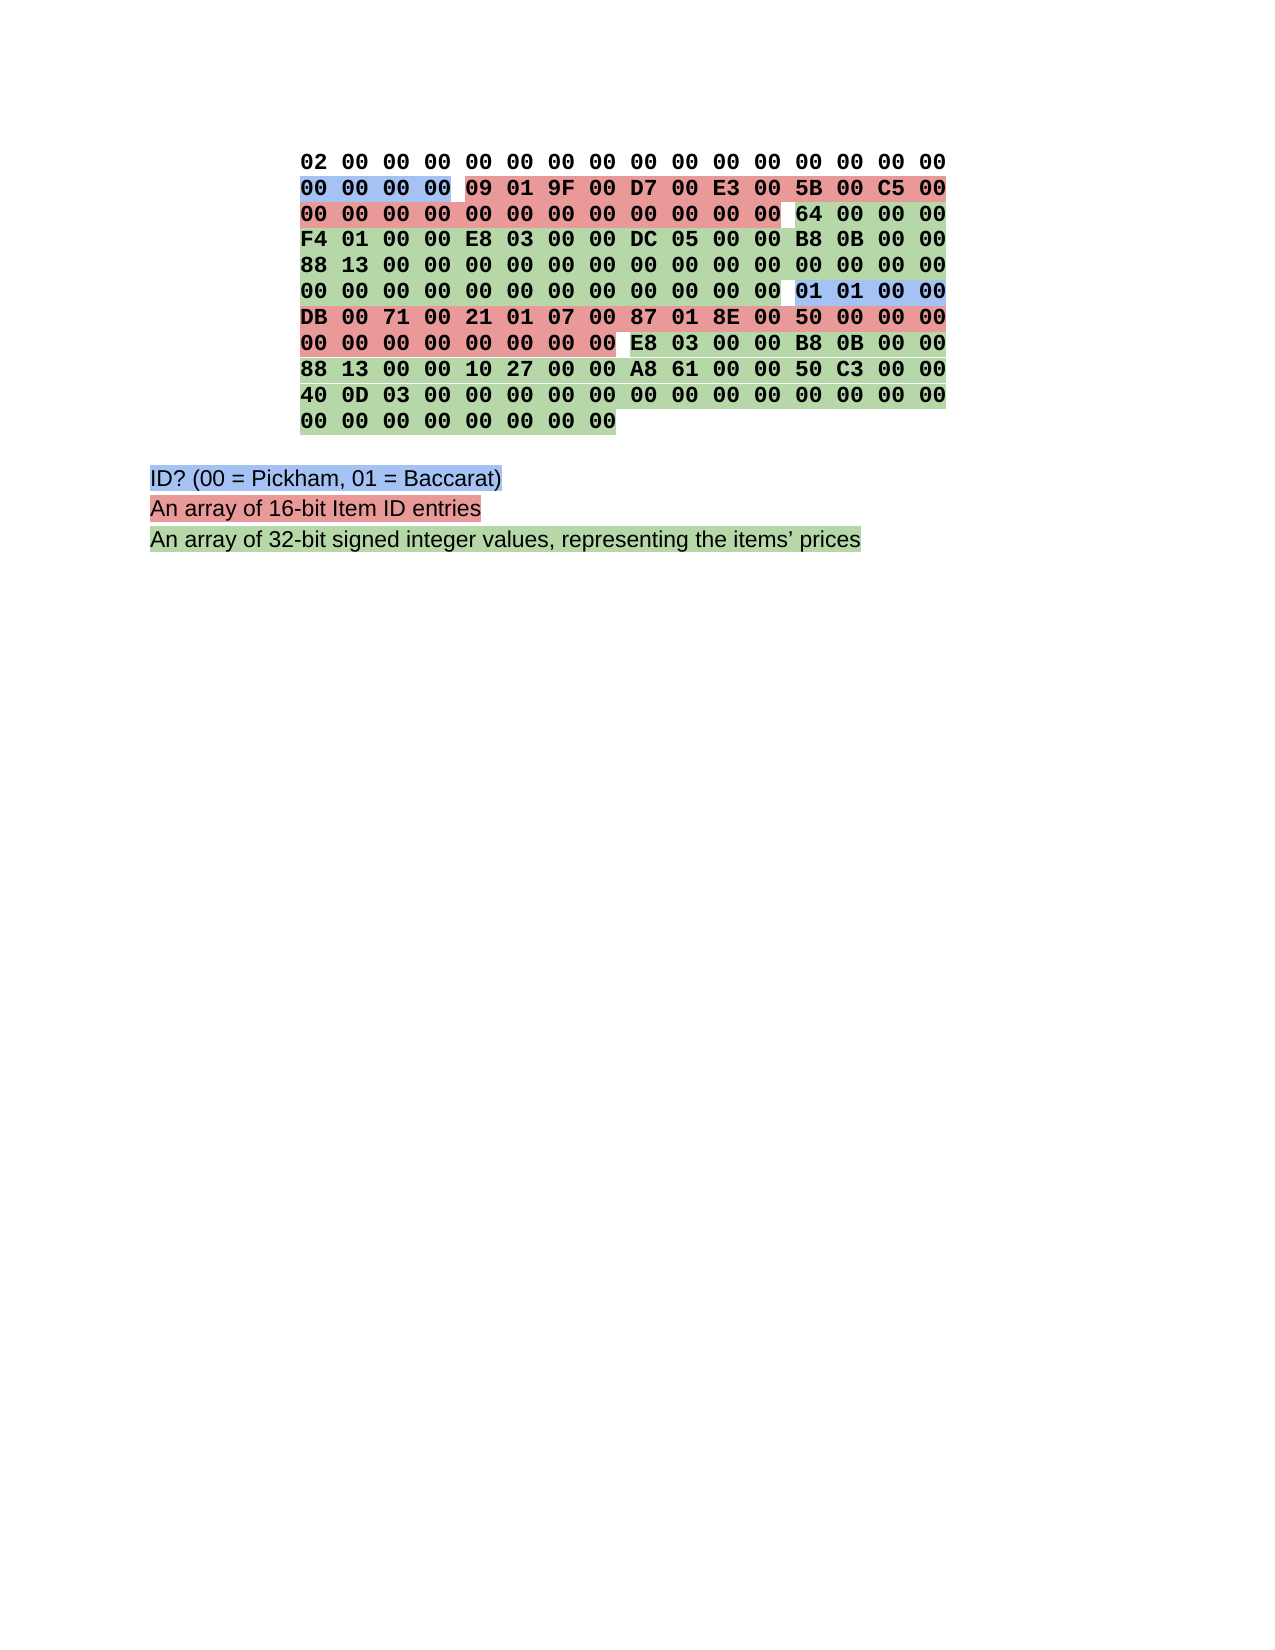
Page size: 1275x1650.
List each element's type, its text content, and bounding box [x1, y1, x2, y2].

text 40 0D 03 00 00 00 00 00 00 00 00 00 00 00 00 00 [300, 383, 1125, 409]
text 00 00 00 00 09 01 9F 00 D7 00 E3 00 5B 00 C5 00 [300, 176, 1125, 202]
text 00 00 00 00 00 00 00 00 00 00 00 00 64 00 00 00 [300, 202, 1125, 228]
text 88 13 00 00 00 00 00 00 00 00 00 00 00 00 00 00 [300, 254, 1125, 280]
text 00 00 00 00 00 00 00 00 E8 03 00 00 B8 0B 00 00 [300, 332, 1125, 357]
text 02 00 00 00 00 00 00 00 00 00 00 00 00 00 00 00 [300, 150, 1125, 176]
text An array of 32-bit signed integer values, representing the items’ prices [150, 526, 1125, 552]
text 00 00 00 00 00 00 00 00 [300, 409, 1125, 435]
text 88 13 00 00 10 27 00 00 A8 61 00 00 50 C3 00 00 [300, 357, 1125, 383]
text An array of 16-bit Item ID entries [150, 495, 1125, 522]
text 00 00 00 00 00 00 00 00 00 00 00 00 01 01 00 00 [300, 280, 1125, 306]
text DB 00 71 00 21 01 07 00 87 01 8E 00 50 00 00 00 [300, 306, 1125, 332]
text F4 01 00 00 E8 03 00 00 DC 05 00 00 B8 0B 00 00 [300, 228, 1125, 254]
text ID? (00 = Pickham, 01 = Baccarat) [150, 465, 1125, 491]
